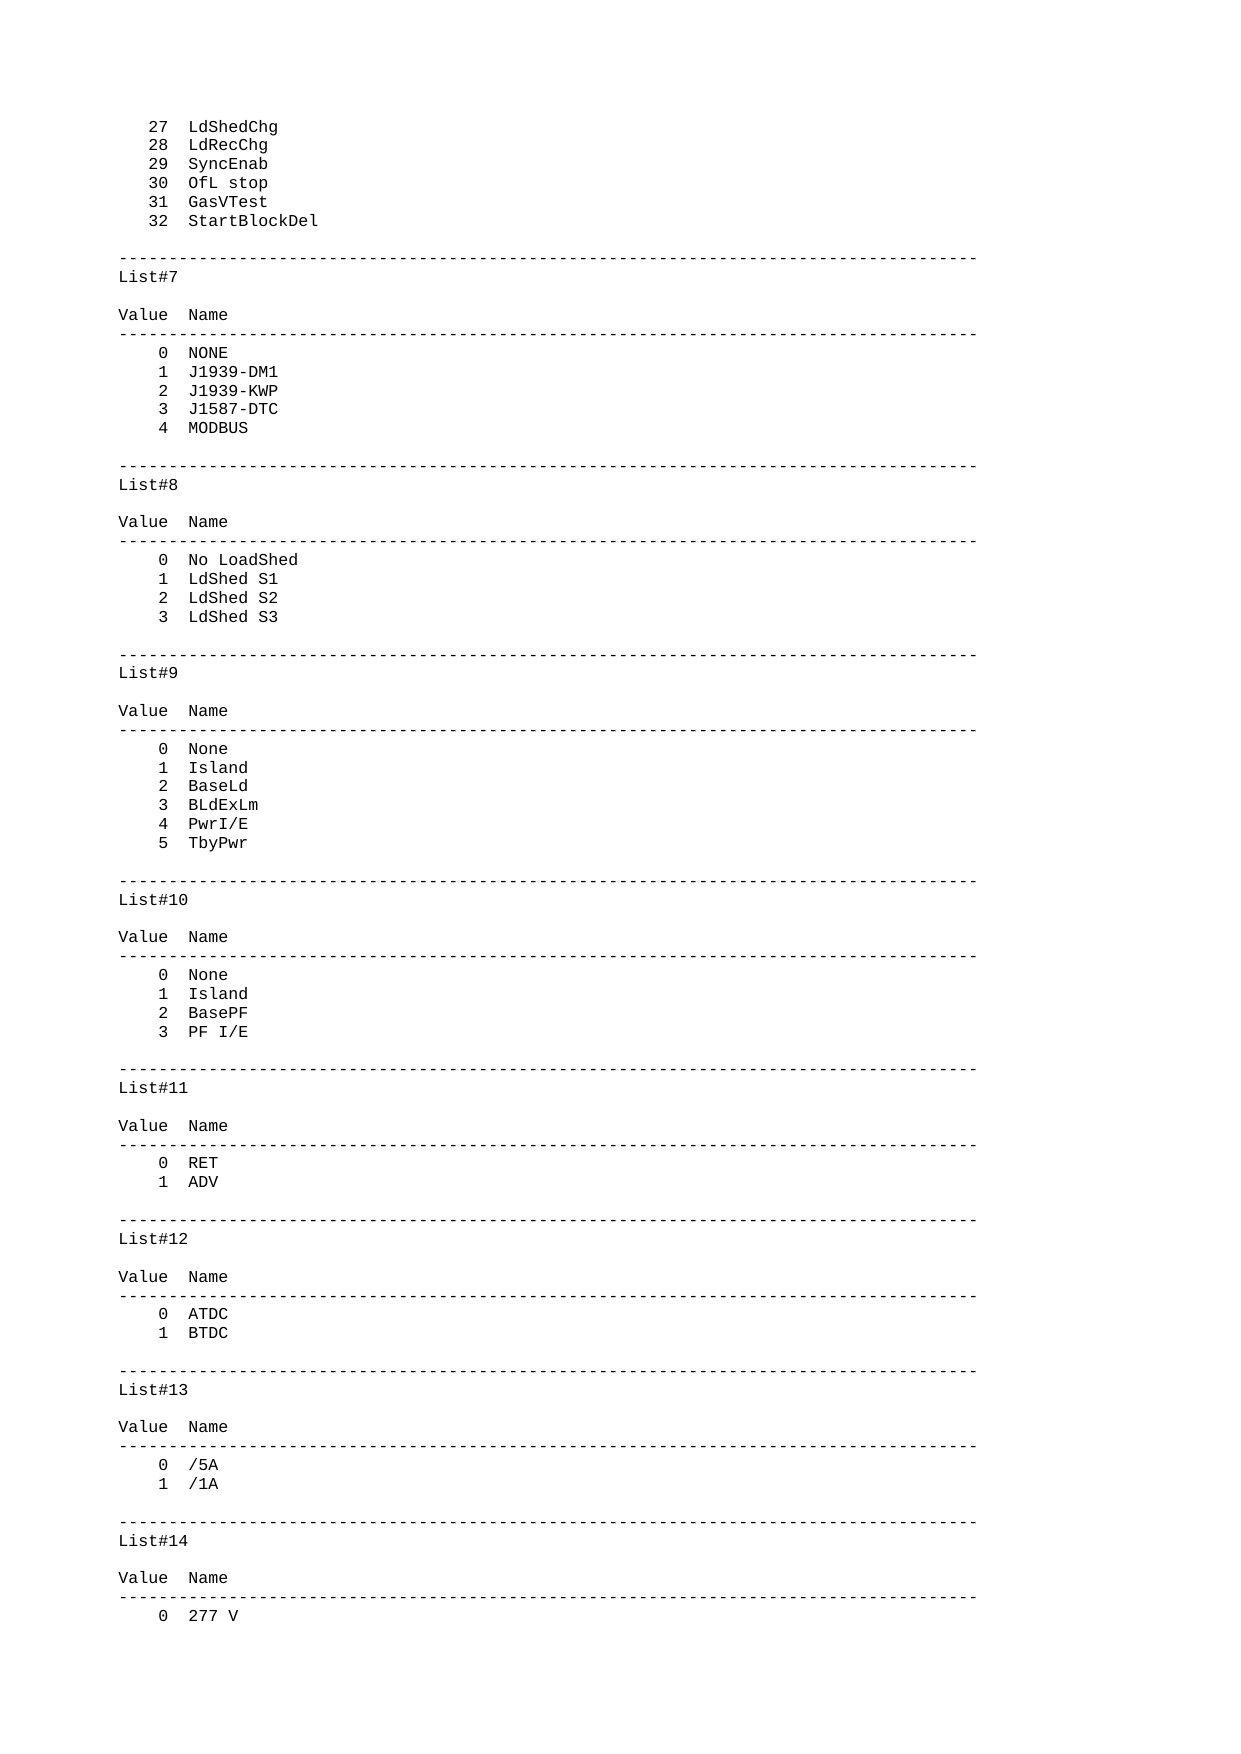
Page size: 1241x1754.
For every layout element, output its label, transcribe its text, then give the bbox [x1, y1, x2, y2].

text 0 No LoadShed [118, 552, 1122, 571]
text 0 None [118, 740, 1122, 759]
text -------------------------------------------------------------------------------------- [118, 1438, 1122, 1457]
text Value Name [118, 1117, 1122, 1136]
text 0 NONE [118, 344, 1122, 363]
text 31 GasVTest [118, 193, 1122, 212]
text 0 277 V [118, 1608, 1122, 1626]
text Value Name [118, 703, 1122, 721]
text -------------------------------------------------------------------------------------- [118, 872, 1122, 891]
text List#13 [118, 1381, 1122, 1400]
text List#12 [118, 1231, 1122, 1249]
text 2 LdShed S2 [118, 589, 1122, 608]
text -------------------------------------------------------------------------------------- [118, 646, 1122, 665]
text 30 OfL stop [118, 175, 1122, 193]
text Value Name [118, 514, 1122, 533]
text -------------------------------------------------------------------------------------- [118, 1061, 1122, 1080]
text Value Name [118, 1268, 1122, 1287]
text 1 J1939-DM1 [118, 363, 1122, 382]
text 3 BLdExLm [118, 797, 1122, 816]
text 2 J1939-KWP [118, 382, 1122, 401]
text 32 StartBlockDel [118, 212, 1122, 231]
text List#8 [118, 476, 1122, 495]
text 1 Island [118, 759, 1122, 778]
text -------------------------------------------------------------------------------------- [118, 250, 1122, 269]
text 2 BaseLd [118, 778, 1122, 797]
text 4 MODBUS [118, 420, 1122, 439]
text -------------------------------------------------------------------------------------- [118, 1513, 1122, 1532]
text -------------------------------------------------------------------------------------- [118, 1362, 1122, 1381]
text 5 TbyPwr [118, 834, 1122, 853]
text 28 LdRecChg [118, 137, 1122, 156]
text -------------------------------------------------------------------------------------- [118, 533, 1122, 552]
text 29 SyncEnab [118, 156, 1122, 175]
text -------------------------------------------------------------------------------------- [118, 457, 1122, 476]
text List#10 [118, 891, 1122, 910]
text Value Name [118, 1570, 1122, 1589]
text List#14 [118, 1532, 1122, 1551]
text 0 /5A [118, 1457, 1122, 1476]
text 0 ATDC [118, 1306, 1122, 1325]
text 1 LdShed S1 [118, 571, 1122, 589]
text List#9 [118, 665, 1122, 684]
text 4 PwrI/E [118, 816, 1122, 834]
text -------------------------------------------------------------------------------------- [118, 948, 1122, 967]
text -------------------------------------------------------------------------------------- [118, 326, 1122, 344]
text 1 ADV [118, 1174, 1122, 1193]
text -------------------------------------------------------------------------------------- [118, 1287, 1122, 1306]
text 27 LdShedChg [118, 118, 1122, 137]
text 1 Island [118, 985, 1122, 1004]
text -------------------------------------------------------------------------------------- [118, 721, 1122, 740]
text 1 /1A [118, 1476, 1122, 1494]
text -------------------------------------------------------------------------------------- [118, 1589, 1122, 1608]
text Value Name [118, 1419, 1122, 1438]
text 1 BTDC [118, 1325, 1122, 1344]
text 0 None [118, 967, 1122, 985]
text List#11 [118, 1080, 1122, 1098]
text -------------------------------------------------------------------------------------- [118, 1212, 1122, 1231]
text Value Name [118, 929, 1122, 948]
text 0 RET [118, 1155, 1122, 1174]
text 3 LdShed S3 [118, 608, 1122, 627]
text -------------------------------------------------------------------------------------- [118, 1136, 1122, 1155]
text 3 PF I/E [118, 1023, 1122, 1042]
text 2 BasePF [118, 1004, 1122, 1023]
text 3 J1587-DTC [118, 401, 1122, 420]
text Value Name [118, 307, 1122, 326]
text List#7 [118, 269, 1122, 288]
